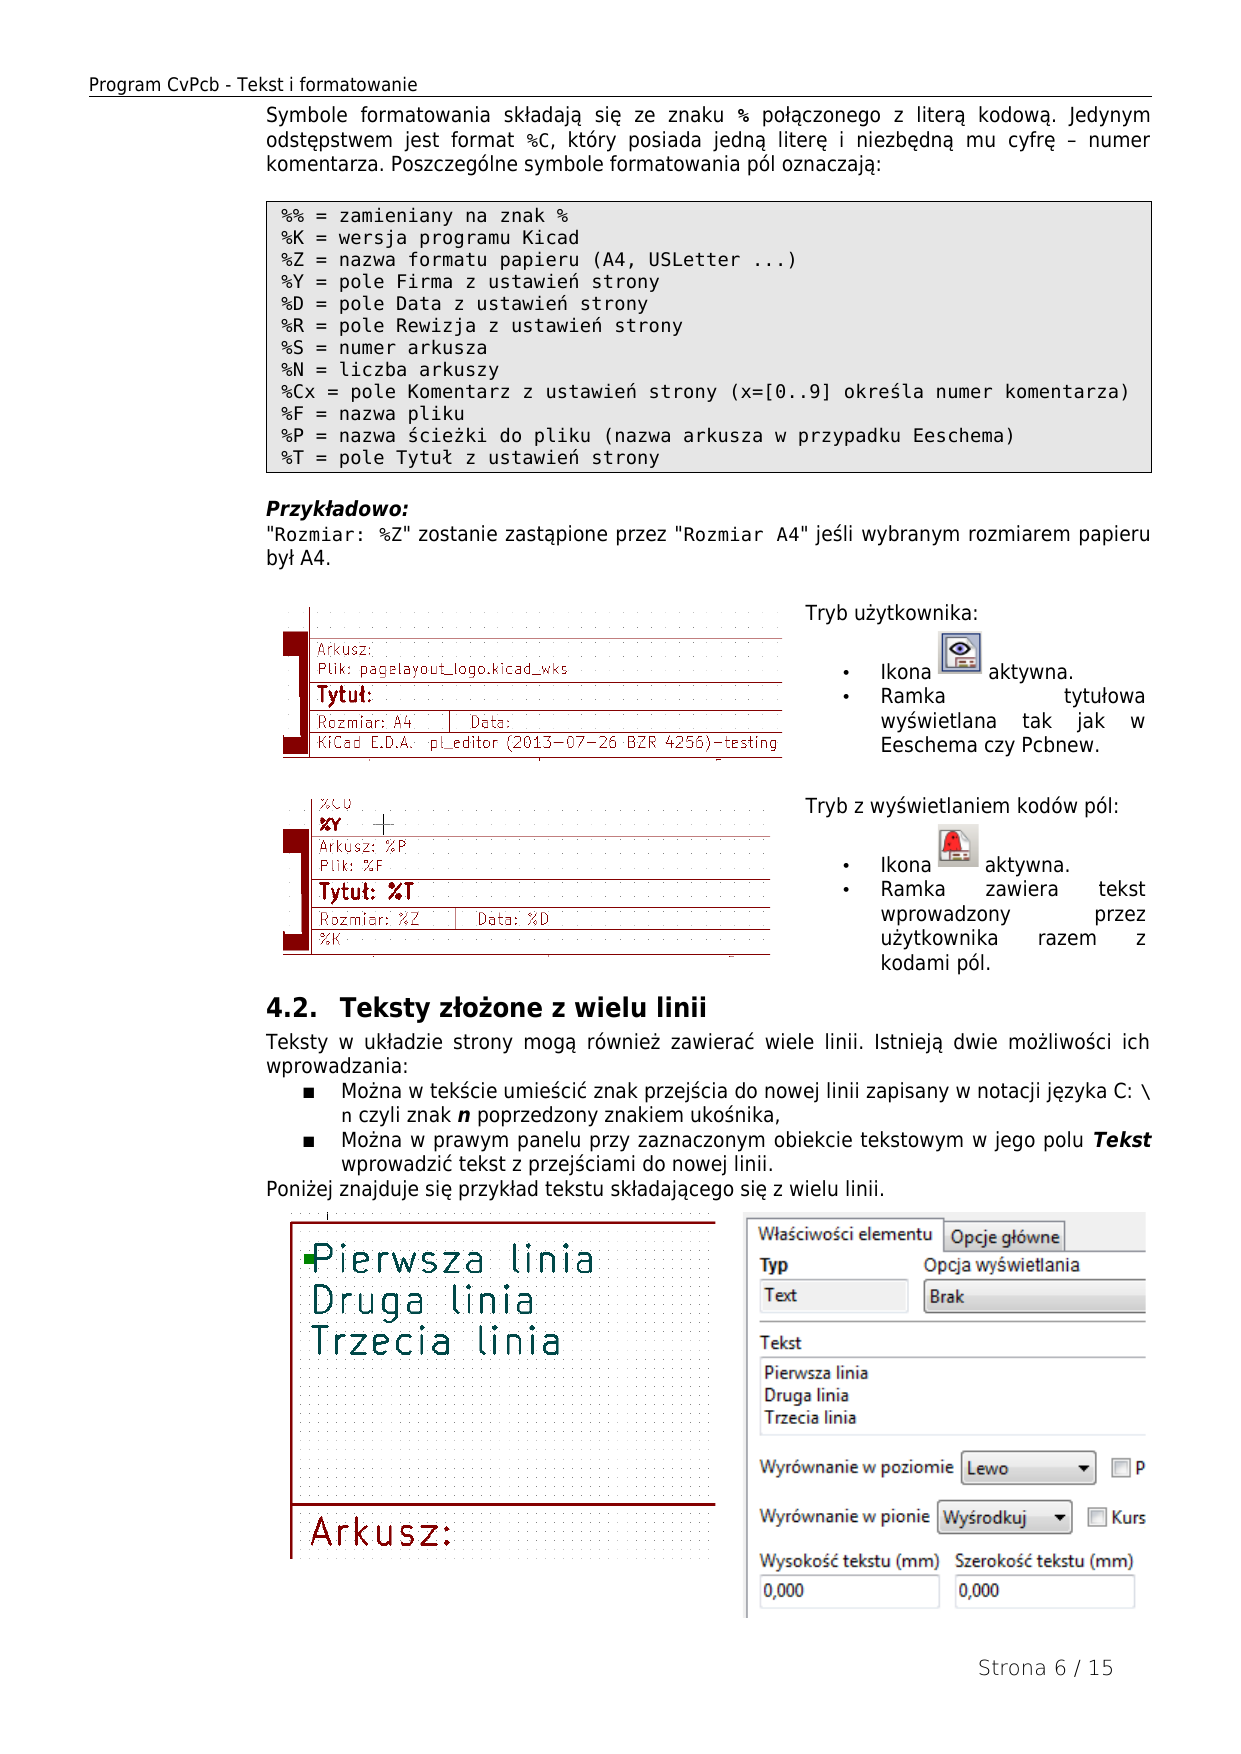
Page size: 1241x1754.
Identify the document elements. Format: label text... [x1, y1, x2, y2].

picture [283, 607, 783, 761]
list Można w tekście umieścić znak przejścia do nowej linii zapisany w notacji języka C: \n czyli znak n poprzedzony znakiem ukośnika, [303, 1079, 1152, 1128]
text Symbole formatowania składają się ze znaku % połączonego z literą kodową. Jedynym odstępstwem jest format %C, który posiada jedną literę i niezbędną mu cyfrę – numer komentarza. Poszczególne symbole formatowania pól oznaczają: [266, 103, 1152, 177]
text "Rozmiar: %Z" zostanie zastąpione przez "Rozmiar A4" jeśli wybranym rozmiarem papieru był A4. [266, 522, 1152, 571]
text %N = liczba arkuszy [267, 355, 1151, 377]
picture [937, 824, 979, 867]
text Przykładowo: [266, 497, 1152, 522]
picture [283, 1212, 716, 1559]
text %Z = nazwa formatu papieru (A4, USLetter ...) [267, 245, 1151, 267]
text %T = pole Tytuł z ustawień strony [267, 443, 1151, 472]
table_cell Tryb z wyświetlaniem kodów pól: Ikona aktywna. Ramka zawiera tekst wprowadzony przez użytkownika razem z kodami pól. [788, 788, 1152, 981]
picture [742, 1212, 1146, 1618]
text Teksty w układzie strony mogą również zawierać wiele linii. Istnieją dwie możliwości ich wprowadzania: [266, 1030, 1152, 1079]
table_cell [266, 788, 788, 981]
text %P = nazwa ścieżki do pliku (nazwa arkusza w przypadku Eeschema) [267, 421, 1151, 443]
table_header [266, 1201, 725, 1645]
text %% = zamieniany na znak % [267, 202, 1151, 223]
text %Y = pole Firma z ustawień strony [267, 267, 1151, 289]
text %Cx = pole Komentarz z ustawień strony (x=[0..9] określa numer komentarza) [267, 377, 1151, 399]
table_header Tryb użytkownika: Ikona aktywna. Ramka tytułowa wyświetlana tak jak w Eeschema czy Pcbnew. [788, 595, 1152, 788]
text %F = nazwa pliku [267, 399, 1151, 421]
table_header [266, 595, 788, 788]
text %S = numer arkusza [267, 333, 1151, 355]
text %K = wersja programu Kicad [267, 223, 1151, 245]
list Można w prawym panelu przy zaznaczonym obiekcie tekstowym w jego polu Tekst wprowadzić tekst z przejściami do nowej linii. [303, 1128, 1152, 1177]
picture [937, 631, 983, 674]
table_header [725, 1201, 1152, 1645]
text %D = pole Data z ustawień strony [267, 289, 1151, 311]
text %R = pole Rewizja z ustawień strony [267, 311, 1151, 333]
picture [283, 799, 771, 957]
subtitle Teksty złożone z wielu linii [266, 992, 1152, 1024]
text Poniżej znajduje się przykład tekstu składającego się z wielu linii. [266, 1177, 1152, 1201]
